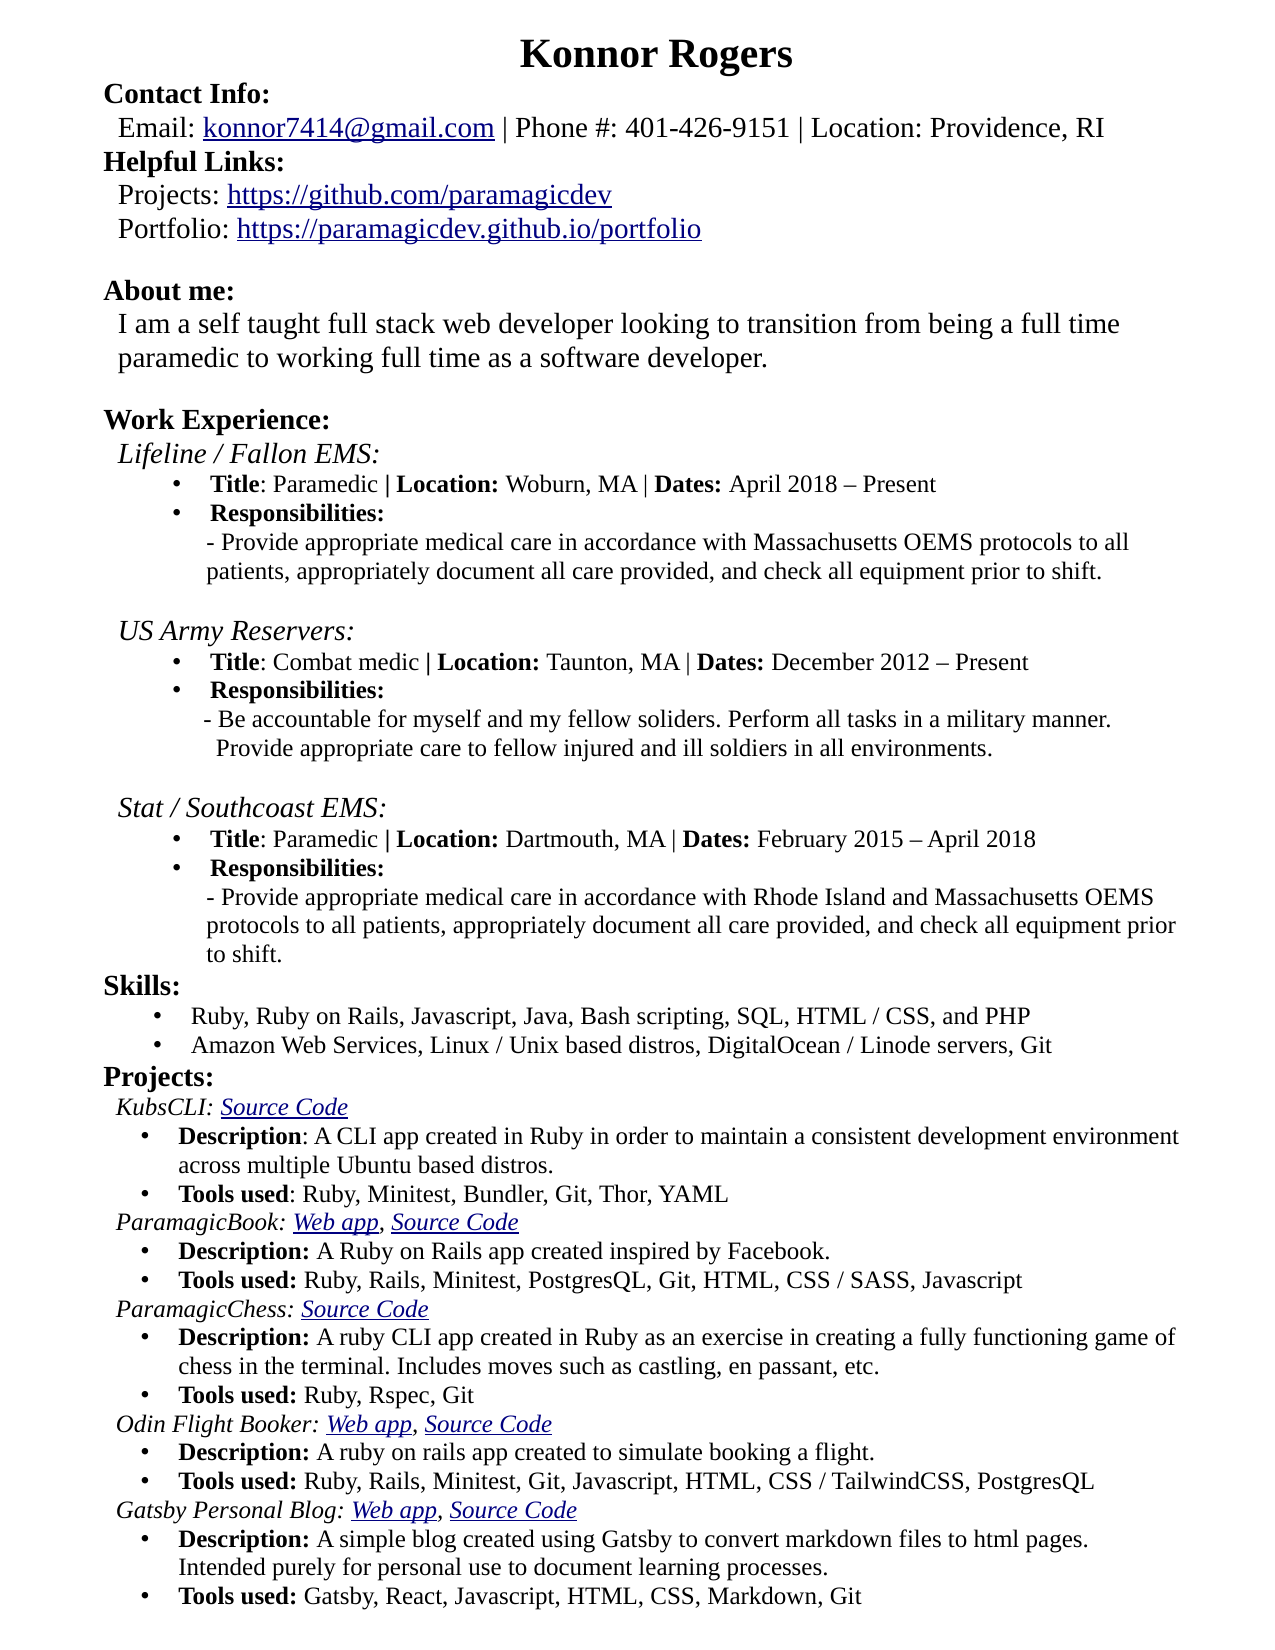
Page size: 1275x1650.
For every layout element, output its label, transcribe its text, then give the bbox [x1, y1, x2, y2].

text Work Experience: [103, 402, 1209, 436]
text Contact Info: [103, 77, 1209, 110]
text US Army Reservers: [103, 613, 1209, 647]
text Email: konnor7414@gmail.com | Phone #: 401-426-9151 | Location: Providence, RI [103, 110, 1209, 144]
list Title: Paramedic | Location: Woburn, MA | Dates: April 2018 – Present [172, 469, 1275, 498]
list Tools used: Gatsby, React, Javascript, HTML, CSS, Markdown, Git [141, 1581, 1275, 1610]
list Title: Combat medic | Location: Taunton, MA | Dates: December 2012 – Present [172, 647, 1275, 676]
list Tools used: Ruby, Rails, Minitest, PostgresQL, Git, HTML, CSS / SASS, Javascript [141, 1265, 1275, 1294]
list Amazon Web Services, Linux / Unix based distros, DigitalOcean / Linode servers, Git [153, 1030, 1275, 1059]
list Ruby, Ruby on Rails, Javascript, Java, Bash scripting, SQL, HTML / CSS, and PHP [153, 1001, 1275, 1030]
text ParamagicChess: Source Code [103, 1294, 1275, 1322]
text I am a self taught full stack web developer looking to transition from being a full time [103, 307, 1209, 340]
list Tools used: Ruby, Rspec, Git [141, 1380, 1275, 1409]
list chess in the terminal. Includes moves such as castling, en passant, etc. [141, 1351, 1275, 1380]
list Description: A simple blog created using Gatsby to convert markdown files to html pages. [141, 1524, 1275, 1552]
text Gatsby Personal Blog: Web app, Source Code [103, 1495, 1275, 1524]
text Portfolio: https://paramagicdev.github.io/portfolio [103, 211, 1209, 244]
list Responsibilities: [172, 498, 1275, 527]
list Provide appropriate care to fellow injured and ill soldiers in all environments. [103, 733, 1209, 762]
list - Provide appropriate medical care in accordance with Rhode Island and Massachusetts OEMS protocols to all patients, appropriately document all care provided, and check all equipment prior to shift. [169, 882, 1200, 968]
list Responsibilities: [172, 853, 1275, 882]
list Intended purely for personal use to document learning processes. [141, 1552, 1275, 1581]
text Odin Flight Booker: Web app, Source Code [103, 1409, 1275, 1437]
text ParamagicBook: Web app, Source Code [103, 1207, 1275, 1236]
list Tools used: Ruby, Rails, Minitest, Git, Javascript, HTML, CSS / TailwindCSS, PostgresQL [141, 1466, 1275, 1495]
list Description: A ruby CLI app created in Ruby as an exercise in creating a fully functioning game of [141, 1322, 1275, 1351]
text Projects: https://github.com/paramagicdev [103, 177, 1209, 211]
text Helpful Links: [103, 144, 1209, 177]
text About me: [103, 273, 1209, 307]
text Stat / Southcoast EMS: [103, 791, 1209, 824]
list Description: A CLI app created in Ruby in order to maintain a consistent development environment [141, 1121, 1275, 1150]
list Responsibilities: [172, 676, 1275, 704]
text Skills: [103, 968, 1200, 1001]
list Description: A ruby on rails app created to simulate booking a flight. [141, 1437, 1275, 1466]
text Lifeline / Fallon EMS: [103, 436, 1209, 469]
list across multiple Ubuntu based distros. [141, 1150, 1275, 1179]
text Konnor Rogers [103, 29, 1209, 77]
text KubsCLI: Source Code [103, 1092, 1275, 1121]
list - Be accountable for myself and my fellow soliders. Perform all tasks in a military manner. [103, 704, 1275, 733]
list Tools used: Ruby, Minitest, Bundler, Git, Thor, YAML [141, 1179, 1275, 1207]
list - Provide appropriate medical care in accordance with Massachusetts OEMS protocols to all patients, appropriately document all care provided, and check all equipment prior to shift. [169, 527, 1200, 584]
list Title: Paramedic | Location: Dartmouth, MA | Dates: February 2015 – April 2018 [172, 824, 1275, 853]
text paramedic to working full time as a software developer. [103, 340, 1209, 374]
list Description: A Ruby on Rails app created inspired by Facebook. [141, 1236, 1275, 1265]
text Projects: [103, 1059, 1275, 1092]
